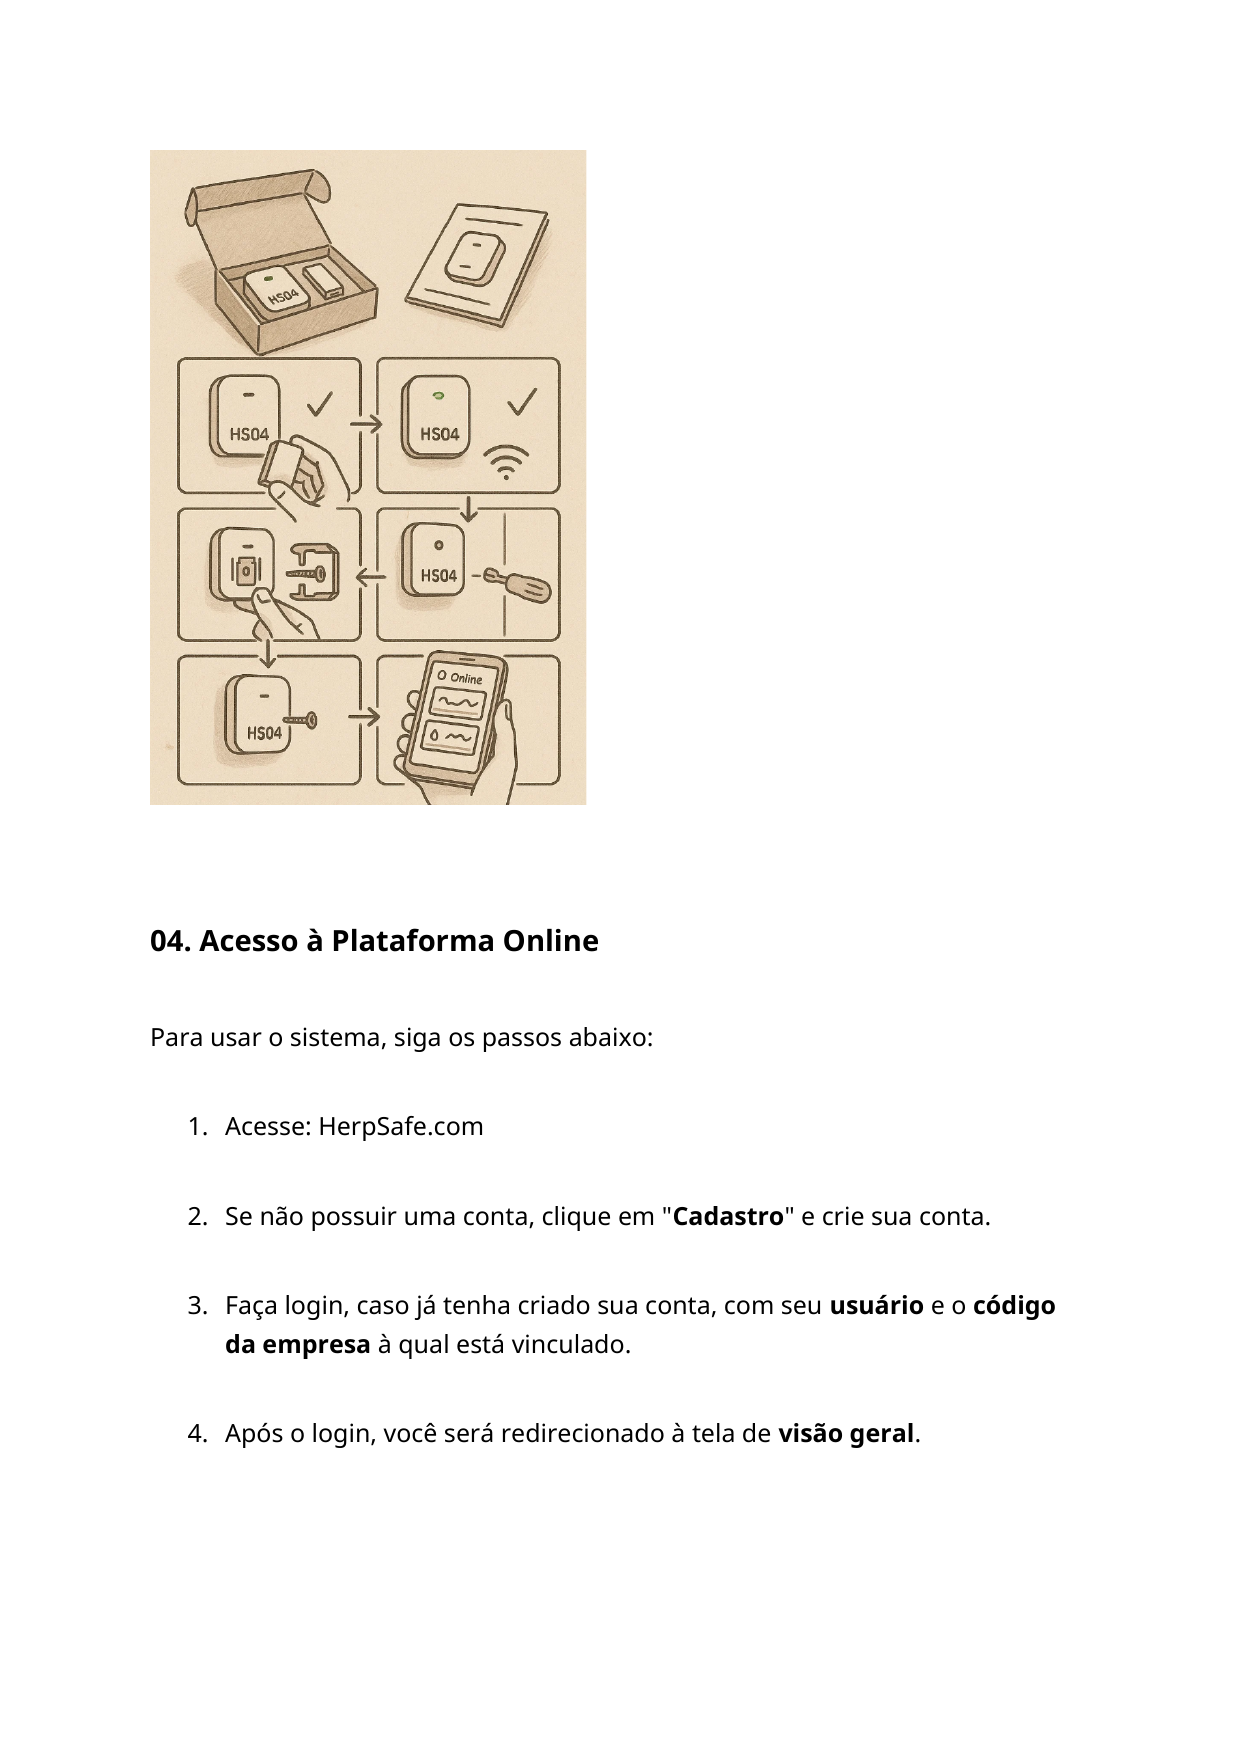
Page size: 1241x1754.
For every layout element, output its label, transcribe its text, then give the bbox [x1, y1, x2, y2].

text Para usar o sistema, siga os passos abaixo: [150, 1020, 1090, 1054]
list Acesse: HerpSafe.com [187, 1109, 1090, 1143]
subtitle 04. Acesso à Plataforma Online [150, 920, 1090, 959]
list Se não possuir uma conta, clique em "Cadastro" e crie sua conta. [187, 1198, 1090, 1232]
list Faça login, caso já tenha criado sua conta, com seu usuário e o código da empresa à qual está vinculado. [187, 1287, 1090, 1361]
list Após o login, você será redirecionado à tela de visão geral. [187, 1416, 1090, 1450]
